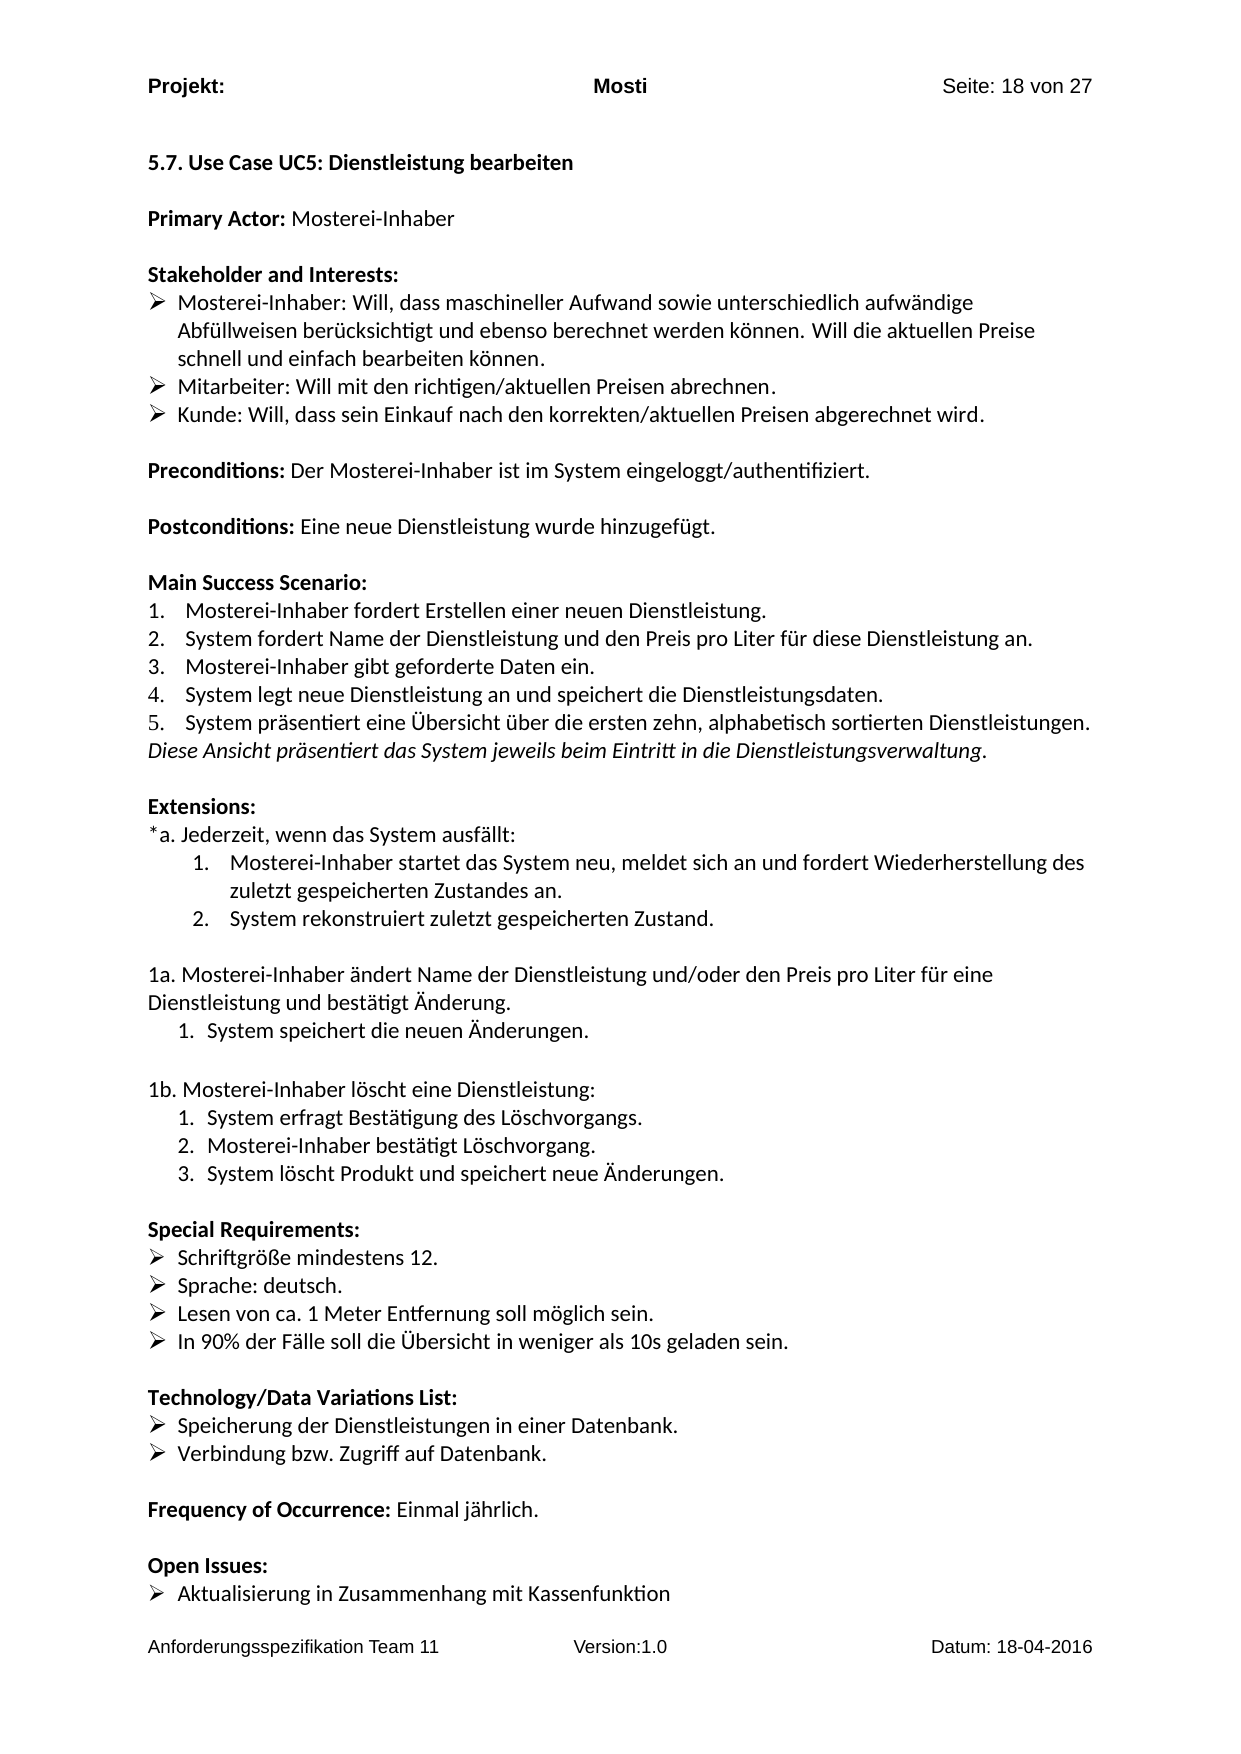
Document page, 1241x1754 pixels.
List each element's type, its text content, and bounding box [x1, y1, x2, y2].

text Diese Ansicht präsentiert das System jeweils beim Eintritt in die Dienstleistungsverwaltung. [148, 736, 1092, 764]
text Stakeholder and Interests: [148, 260, 1092, 288]
text Frequency of Occurrence: Einmal jährlich. [148, 1495, 1092, 1523]
text 1a. Mosterei-Inhaber ändert Name der Dienstleistung und/oder den Preis pro Liter für eine Dienstleistung und bestätigt Änderung. [148, 960, 1092, 1016]
text Postconditions: Eine neue Dienstleistung wurde hinzugefügt. [148, 512, 1092, 540]
list System rekonstruiert zuletzt gespeicherten Zustand. [192, 904, 1092, 932]
list Schriftgröße mindestens 12. [148, 1243, 1092, 1271]
list Mosterei-Inhaber fordert Erstellen einer neuen Dienstleistung. [148, 596, 1092, 624]
list System fordert Name der Dienstleistung und den Preis pro Liter für diese Dienstleistung an. [148, 624, 1092, 652]
list Sprache: deutsch. [148, 1271, 1092, 1299]
list System löscht Produkt und speichert neue Änderungen. [177, 1159, 1092, 1187]
list Kunde: Will, dass sein Einkauf nach den korrekten/aktuellen Preisen abgerechnet wird. [148, 400, 1092, 428]
list Speicherung der Dienstleistungen in einer Datenbank. [148, 1411, 1092, 1439]
text 1b. Mosterei-Inhaber löscht eine Dienstleistung: [148, 1075, 1092, 1103]
list System erfragt Bestätigung des Löschvorgangs. [177, 1103, 1092, 1131]
list Verbindung bzw. Zugriff auf Datenbank. [148, 1439, 1092, 1467]
text Main Success Scenario: [148, 568, 1092, 596]
text Special Requirements: [148, 1215, 1092, 1243]
list System legt neue Dienstleistung an und speichert die Dienstleistungsdaten. [148, 680, 1092, 708]
list Mitarbeiter: Will mit den richtigen/aktuellen Preisen abrechnen. [148, 372, 1092, 400]
subtitle 5.7. Use Case UC5: Dienstleistung bearbeiten [148, 148, 1092, 176]
list Mosterei-Inhaber: Will, dass maschineller Aufwand sowie unterschiedlich aufwändige Abfüllweisen berücksichtigt und ebenso berechnet werden können. Will die aktuellen Preise schnell und einfach bearbeiten können. [148, 288, 1092, 372]
list System präsentiert eine Übersicht über die ersten zehn, alphabetisch sortierten Dienstleistungen. [148, 708, 1092, 736]
text *a. Jederzeit, wenn das System ausfällt: [148, 820, 1092, 848]
text Technology/Data Variations List: [148, 1383, 1092, 1411]
text Primary Actor: Mosterei-Inhaber [148, 204, 1092, 232]
list Mosterei-Inhaber startet das System neu, meldet sich an und fordert Wiederherstellung des zuletzt gespeicherten Zustandes an. [192, 848, 1092, 904]
list Mosterei-Inhaber gibt geforderte Daten ein. [148, 652, 1092, 680]
text Extensions: [148, 792, 1092, 820]
list Lesen von ca. 1 Meter Entfernung soll möglich sein. [148, 1299, 1092, 1327]
list System speichert die neuen Änderungen. [177, 1016, 1092, 1044]
list In 90% der Fälle soll die Übersicht in weniger als 10s geladen sein. [148, 1327, 1092, 1355]
list Aktualisierung in Zusammenhang mit Kassenfunktion [148, 1579, 1092, 1607]
text Preconditions: Der Mosterei-Inhaber ist im System eingeloggt/authentifiziert. [148, 456, 1092, 484]
text Open Issues: [148, 1551, 1092, 1579]
list Mosterei-Inhaber bestätigt Löschvorgang. [177, 1131, 1092, 1159]
